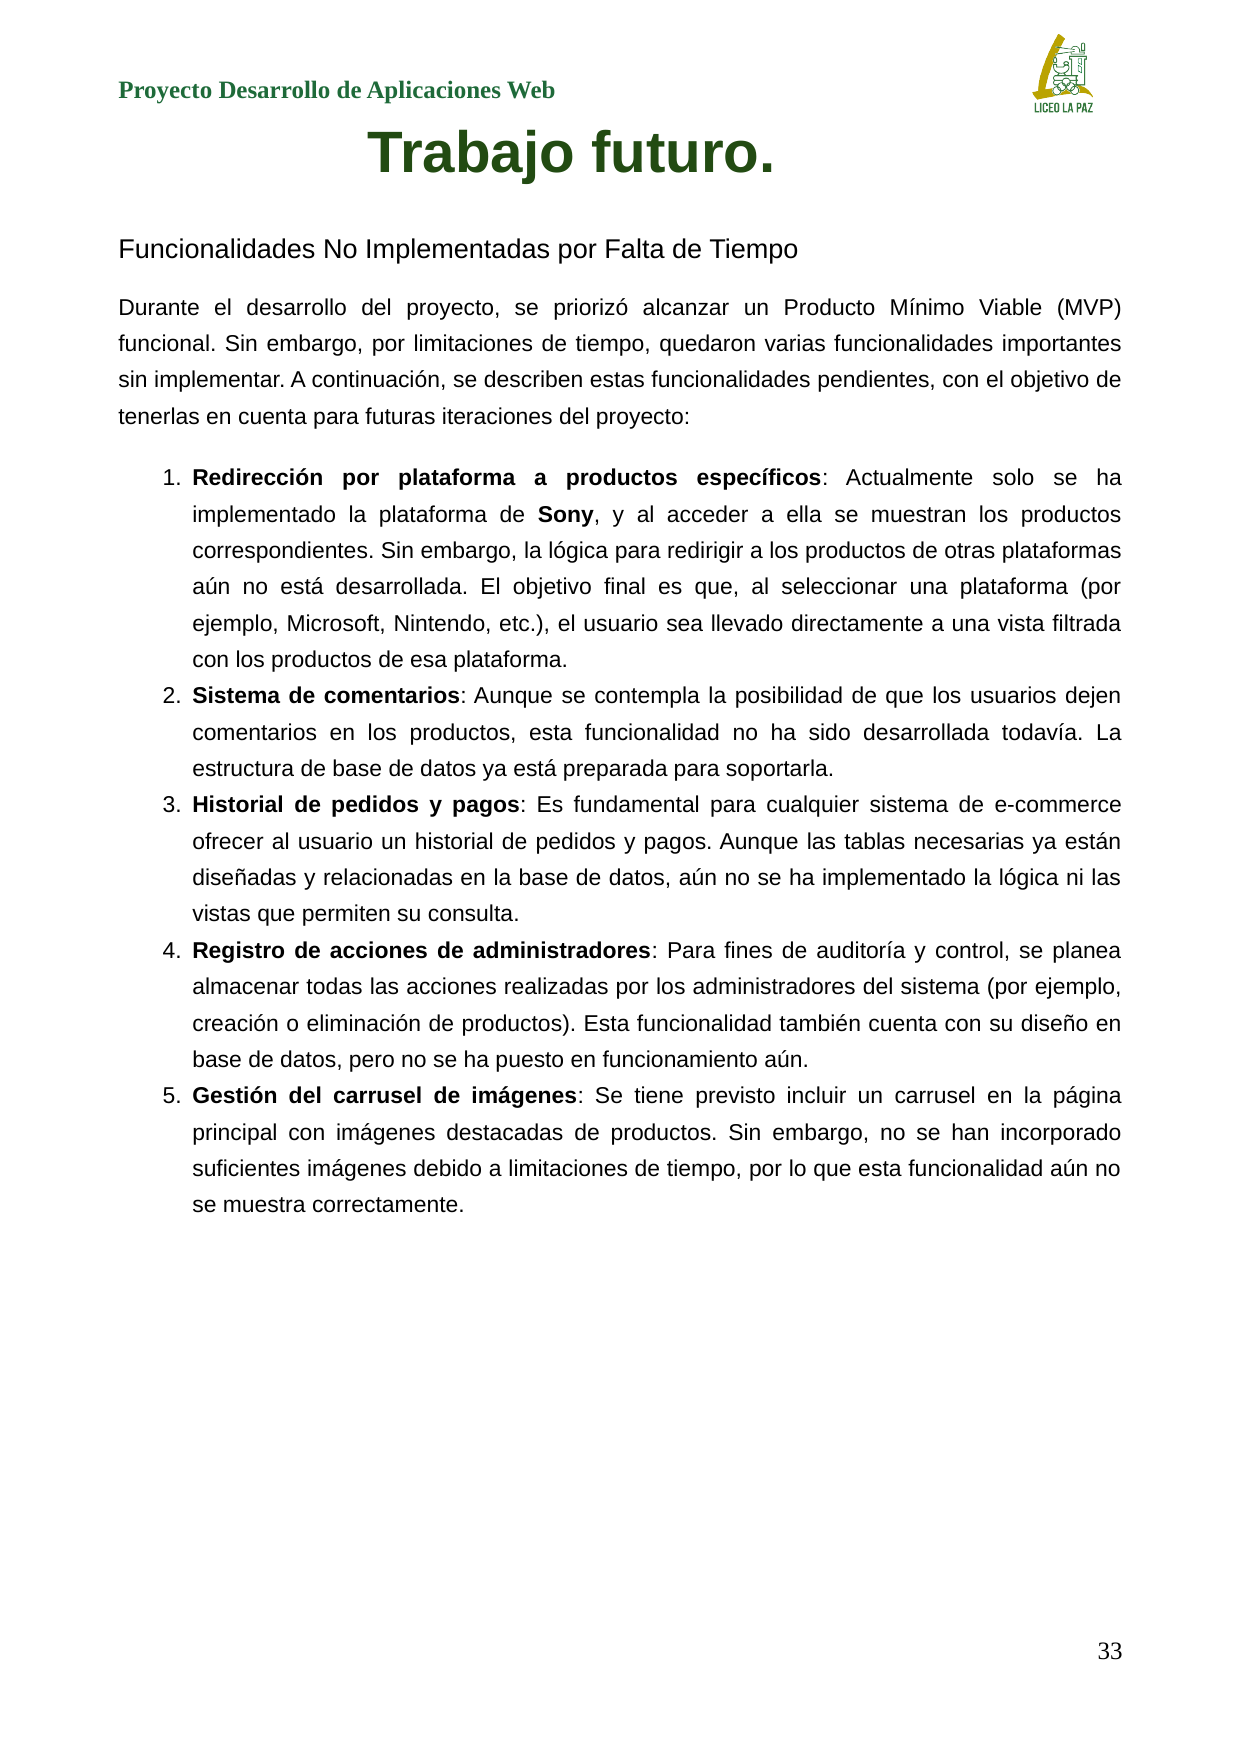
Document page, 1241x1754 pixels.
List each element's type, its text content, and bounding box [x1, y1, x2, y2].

text Funcionalidades No Implementadas por Falta de Tiempo [118, 233, 1122, 264]
list Redirección por plataforma a productos específicos: Actualmente solo se ha implementado la plataforma de Sony, y al acceder a ella se muestran los productos correspondientes. Sin embargo, la lógica para redirigir a los productos de otras plataformas aún no está desarrollada. El objetivo final es que, al seleccionar una plataforma (por ejemplo, Microsoft, Nintendo, etc.), el usuario sea llevado directamente a una vista filtrada con los productos de esa plataforma. [162, 464, 1122, 672]
list Sistema de comentarios: Aunque se contempla la posibilidad de que los usuarios dejen comentarios en los productos, esta funcionalidad no ha sido desarrollada todavía. La estructura de base de datos ya está preparada para soportarla. [162, 682, 1122, 781]
subtitle Trabajo futuro. [118, 118, 1122, 185]
picture [1025, 26, 1100, 121]
list Historial de pedidos y pagos: Es fundamental para cualquier sistema de e-commerce ofrecer al usuario un historial de pedidos y pagos. Aunque las tablas necesarias ya están diseñadas y relacionadas en la base de datos, aún no se ha implementado la lógica ni las vistas que permiten su consulta. [162, 791, 1122, 927]
text Durante el desarrollo del proyecto, se priorizó alcanzar un Producto Mínimo Viable (MVP) funcional. Sin embargo, por limitaciones de tiempo, quedaron varias funcionalidades importantes sin implementar. A continuación, se describen estas funcionalidades pendientes, con el objetivo de tenerlas en cuenta para futuras iteraciones del proyecto: [118, 294, 1122, 429]
list Gestión del carrusel de imágenes: Se tiene previsto incluir un carrusel en la página principal con imágenes destacadas de productos. Sin embargo, no se han incorporado suficientes imágenes debido a limitaciones de tiempo, por lo que esta funcionalidad aún no se muestra correctamente. [162, 1082, 1122, 1218]
list Registro de acciones de administradores: Para fines de auditoría y control, se planea almacenar todas las acciones realizadas por los administradores del sistema (por ejemplo, creación o eliminación de productos). Esta funcionalidad también cuenta con su diseño en base de datos, pero no se ha puesto en funcionamiento aún. [162, 937, 1122, 1072]
